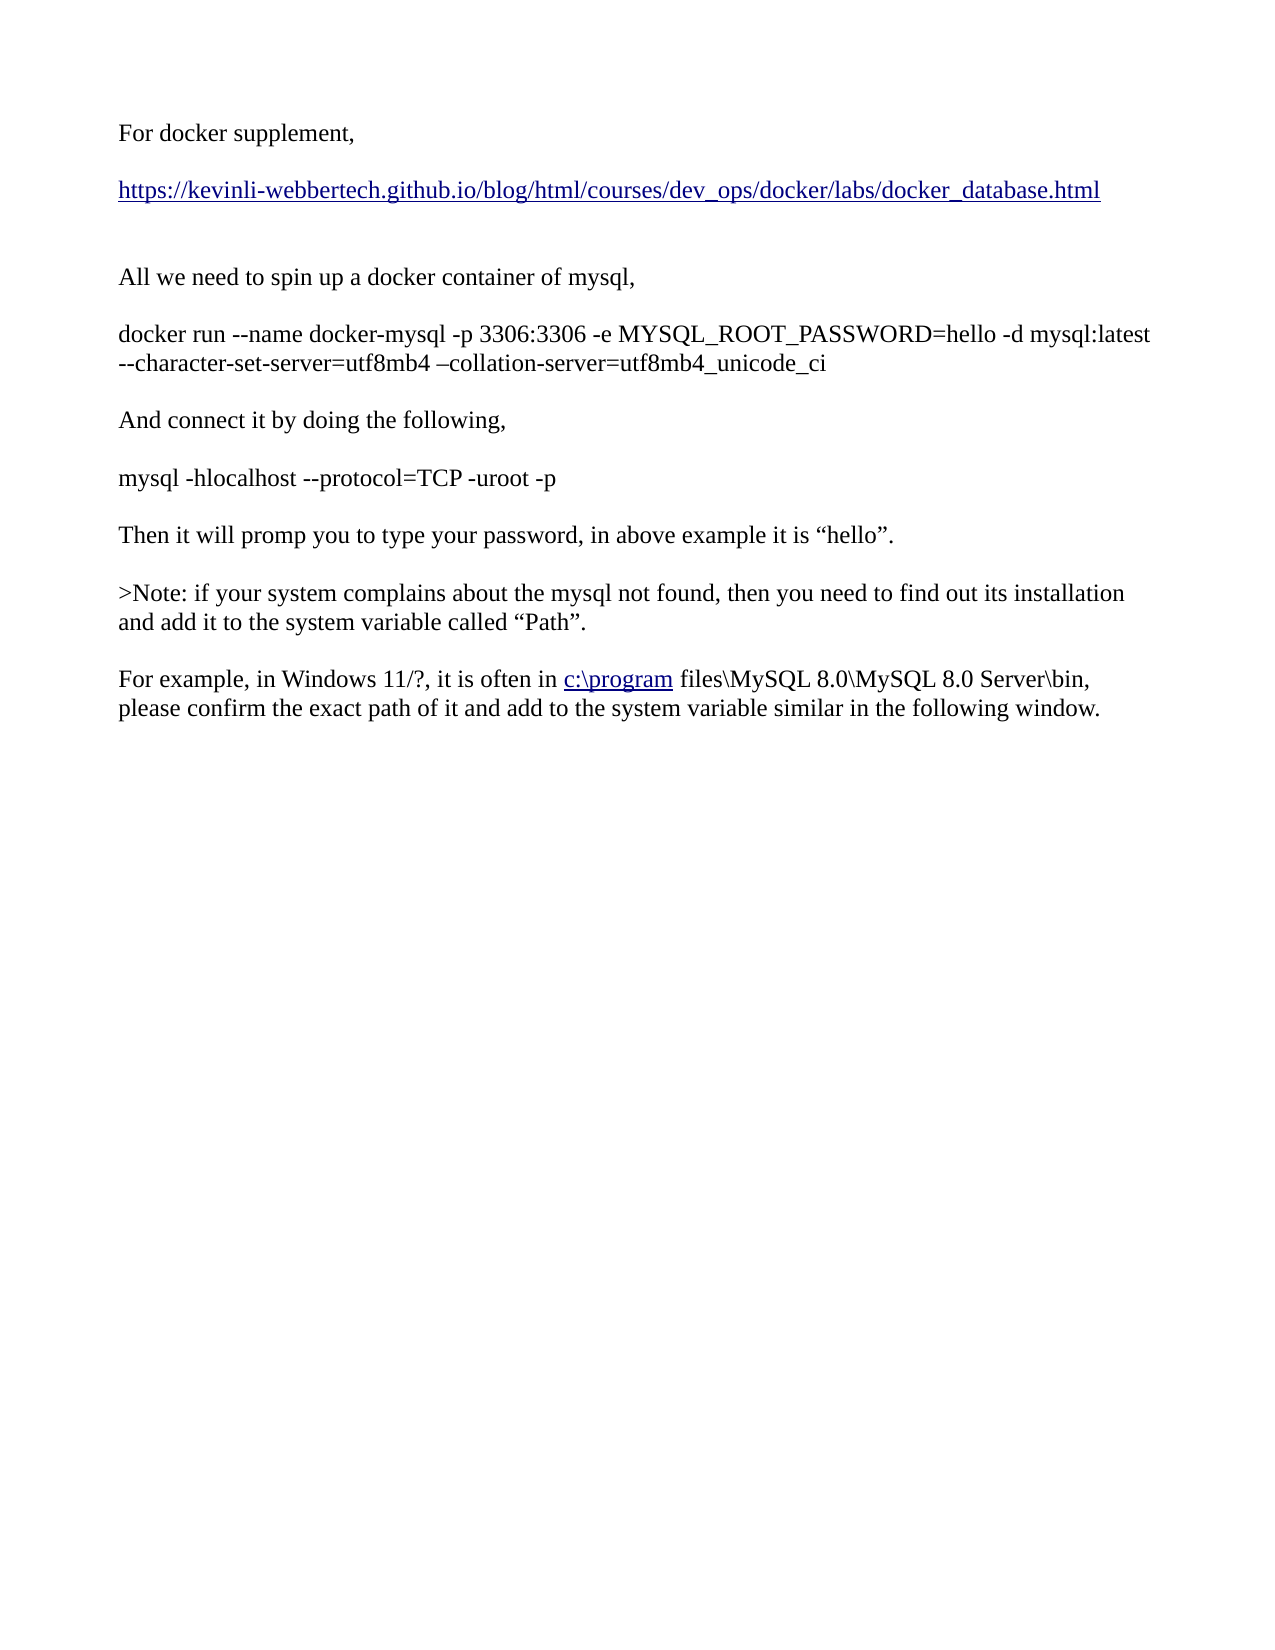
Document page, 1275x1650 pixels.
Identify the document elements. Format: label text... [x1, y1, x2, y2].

text For docker supplement, [118, 118, 1157, 147]
text Then it will promp you to type your password, in above example it is “hello”. [118, 521, 1157, 549]
text docker run --name docker-mysql -p 3306:3306 -e MYSQL_ROOT_PASSWORD=hello -d mysql:latest --character-set-server=utf8mb4 –collation-server=utf8mb4_unicode_ci [118, 319, 1157, 377]
text >Note: if your system complains about the mysql not found, then you need to find out its installation and add it to the system variable called “Path”. [118, 578, 1157, 636]
text And connect it by doing the following, [118, 406, 1157, 434]
text please confirm the exact path of it and add to the system variable similar in the following window. [118, 693, 1157, 722]
text https://kevinli-webbertech.github.io/blog/html/courses/dev_ops/docker/labs/docker_database.html [118, 176, 1157, 204]
text For example, in Windows 11/?, it is often in c:\program files\MySQL 8.0\MySQL 8.0 Server\bin, [118, 664, 1157, 693]
text All we need to spin up a docker container of mysql, [118, 262, 1157, 291]
text mysql -hlocalhost --protocol=TCP -uroot -p [118, 463, 1157, 492]
